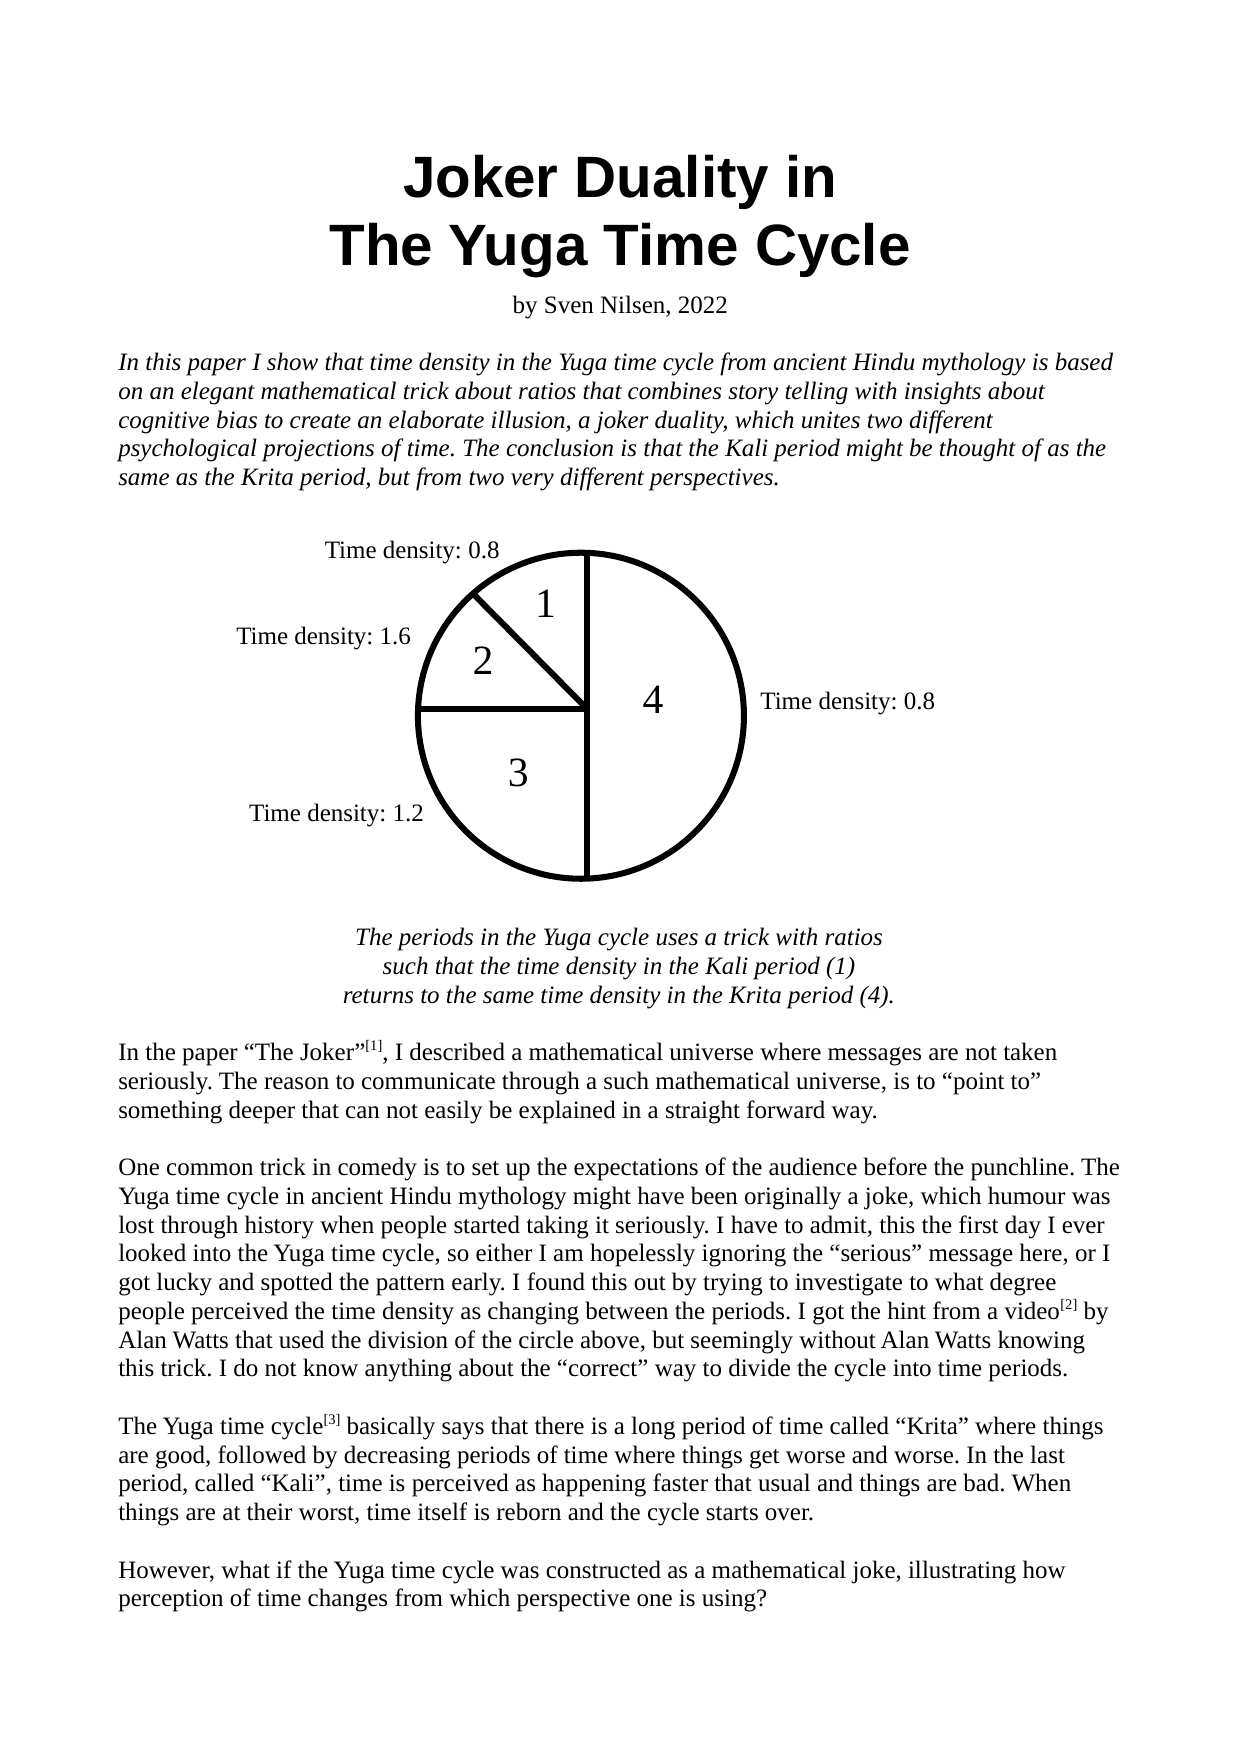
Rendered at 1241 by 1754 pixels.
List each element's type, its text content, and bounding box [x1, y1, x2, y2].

text The periods in the Yuga cycle uses a trick with ratios such that the time density in the Kali period (1) returns to the same time density in the Krita period (4). [118, 922, 1122, 1008]
text by Sven Nilsen, 2022 [118, 290, 1122, 318]
text One common trick in comedy is to set up the expectations of the audience before the punchline. The Yuga time cycle in ancient Hindu mythology might have been originally a joke, which humour was lost through history when people started taking it seriously. I have to admit, this the first day I ever looked into the Yuga time cycle, so either I am hopelessly ignoring the “serious” message here, or I got lucky and spotted the pattern early. I found this out by trying to investigate to what degree people perceived the time density as changing between the periods. I got the hint from a video[2] by Alan Watts that used the division of the circle above, but seemingly without Alan Watts knowing this trick. I do not know anything about the “correct” way to divide the cycle into time periods. [118, 1152, 1122, 1382]
text The Yuga time cycle[3] basically says that there is a long period of time called “Krita” where things are good, followed by decreasing periods of time where things get worse and worse. In the last period, called “Kali”, time is perceived as happening faster that usual and things are bad. When things are at their worst, time itself is reborn and the cycle starts over. [118, 1411, 1122, 1526]
text In this paper I show that time density in the Yuga time cycle from ancient Hindu mythology is based on an elegant mathematical trick about ratios that combines story telling with insights about cognitive bias to create an elaborate illusion, a joker duality, which unites two different psychological projections of time. The conclusion is that the Kali period might be thought of as the same as the Krita period, but from two very different perspectives. [118, 347, 1122, 491]
title Joker Duality in The Yuga Time Cycle [118, 143, 1122, 277]
text In the paper “The Joker”[1], I described a mathematical universe where messages are not taken seriously. The reason to communicate through a such mathematical universe, is to “point to” something deeper that can not easily be explained in a straight forward way. [118, 1037, 1122, 1123]
text However, what if the Yuga time cycle was constructed as a mathematical joke, illustrating how perception of time changes from which perspective one is using? [118, 1555, 1122, 1612]
